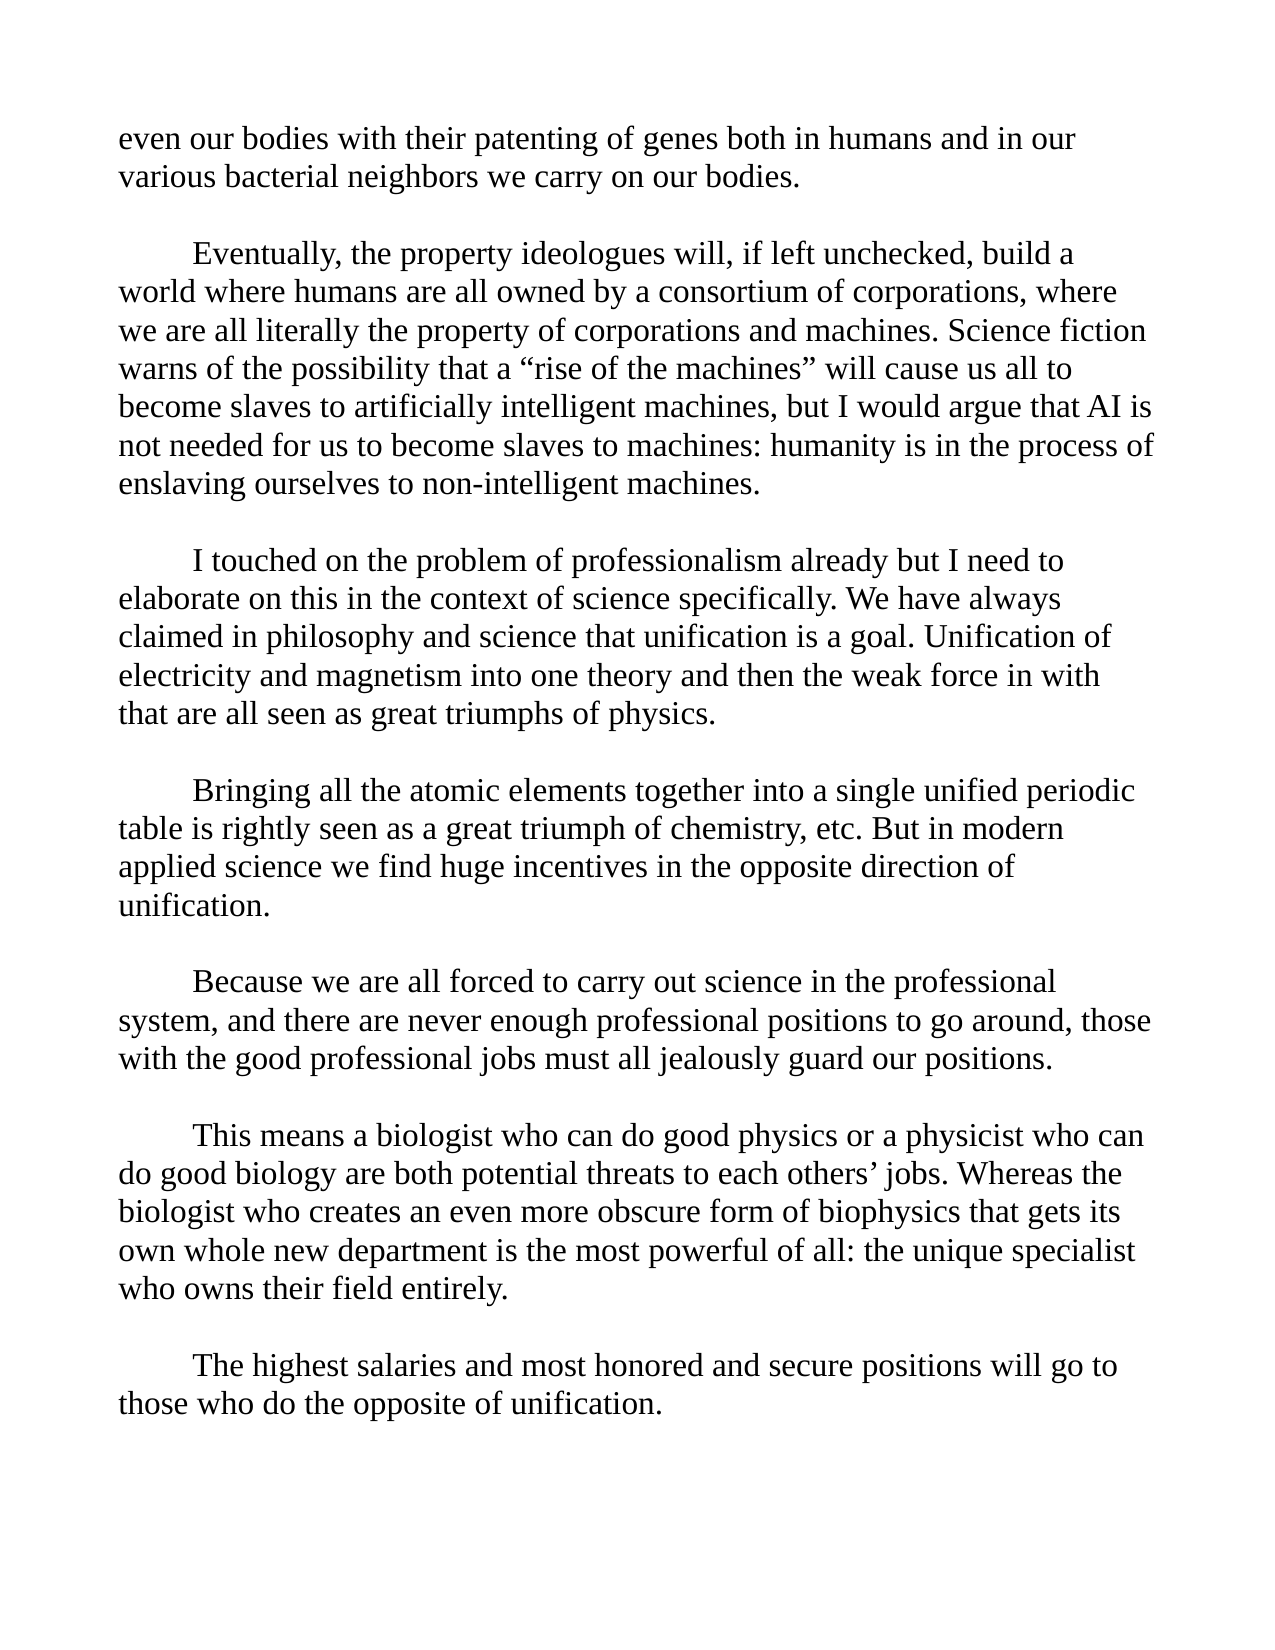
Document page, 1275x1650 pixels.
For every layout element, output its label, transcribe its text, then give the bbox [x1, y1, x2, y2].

text This means a biologist who can do good physics or a physicist who can do good biology are both potential threats to each others’ jobs. Whereas the biologist who creates an even more obscure form of biophysics that gets its own whole new department is the most powerful of all: the unique specialist who owns their field entirely. [118, 1115, 1157, 1306]
text Eventually, the property ideologues will, if left unchecked, build a world where humans are all owned by a consortium of corporations, where we are all literally the property of corporations and machines. Science fiction warns of the possibility that a “rise of the machines” will cause us all to become slaves to artificially intelligent machines, but I would argue that AI is not needed for us to become slaves to machines: humanity is in the process of enslaving ourselves to non-intelligent machines. [118, 233, 1157, 501]
text even our bodies with their patenting of genes both in humans and in our various bacterial neighbors we carry on our bodies. [118, 118, 1157, 195]
text The highest salaries and most honored and secure positions will go to those who do the opposite of unification. [118, 1345, 1157, 1421]
text Because we are all forced to carry out science in the professional system, and there are never enough professional positions to go around, those with the good professional jobs must all jealously guard our positions. [118, 961, 1157, 1076]
text Bringing all the atomic elements together into a single unified periodic table is rightly seen as a great triumph of chemistry, etc. But in modern applied science we find huge incentives in the opposite direction of unification. [118, 770, 1157, 923]
text I touched on the problem of professionalism already but I need to elaborate on this in the context of science specifically. We have always claimed in philosophy and science that unification is a goal. Unification of electricity and magnetism into one theory and then the weak force in with that are all seen as great triumphs of physics. [118, 540, 1157, 731]
